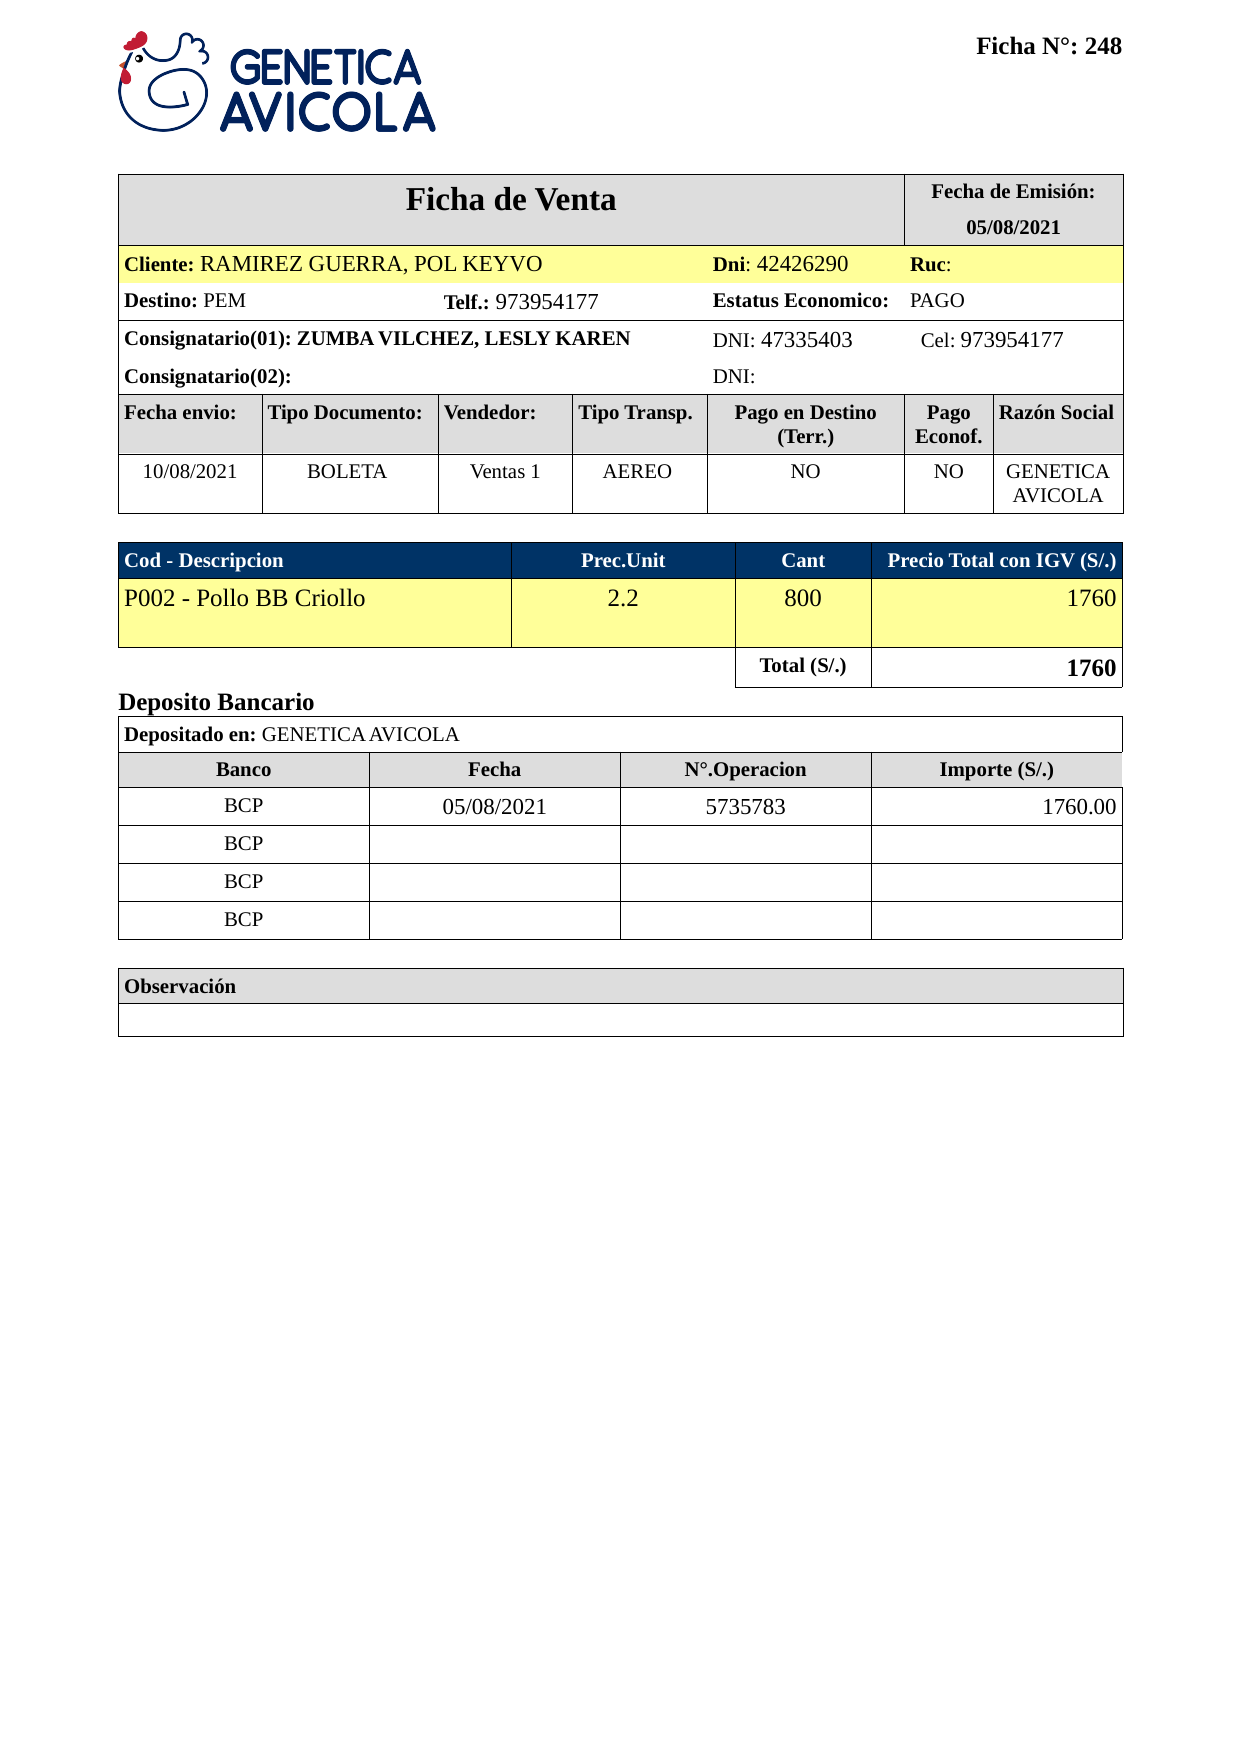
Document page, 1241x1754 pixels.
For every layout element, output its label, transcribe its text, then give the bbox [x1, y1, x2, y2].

table_cell Banco [119, 753, 369, 787]
table_header Ficha de Venta [119, 175, 904, 245]
table_cell Tipo Documento: [263, 395, 438, 453]
table_cell 5735783 [621, 788, 871, 825]
table_cell 2.2 [512, 579, 735, 647]
table_cell DNI: 47335403 [707, 321, 915, 358]
table_header Observación [119, 969, 1123, 1003]
table_cell Fecha envio: [119, 395, 262, 453]
table_cell Ruc: [904, 246, 1123, 283]
table_cell [119, 1004, 1123, 1036]
table_cell Cel: 973954177 [915, 321, 1123, 358]
table_cell 1760 [872, 648, 1122, 687]
table_cell Razón Social [994, 395, 1123, 453]
table_header Cant [736, 543, 871, 578]
table_cell [621, 826, 871, 863]
table_cell 05/08/2021 [370, 788, 620, 825]
table_cell Consignatario(01): ZUMBA VILCHEZ, LESLY KAREN [119, 321, 707, 358]
table_cell Fecha [370, 753, 620, 787]
text Deposito Bancario [118, 687, 1122, 716]
table_cell Consignatario(02): [119, 358, 707, 394]
table_cell PAGO [904, 283, 1123, 320]
table_cell [370, 902, 620, 939]
table_cell Ventas 1 [439, 455, 572, 513]
table_cell Pago en Destino (Terr.) [708, 395, 904, 453]
table_cell NO [708, 455, 904, 513]
table_cell [621, 902, 871, 939]
table_cell Total (S/.) [736, 648, 871, 687]
table_cell BCP [119, 902, 369, 939]
table_cell BCP [119, 788, 369, 825]
table_cell DNI: [707, 358, 1123, 394]
table_cell [621, 864, 871, 901]
table_cell 05/08/2021 [905, 209, 1123, 245]
table_cell Cliente: RAMIREZ GUERRA, POL KEYVO [119, 246, 707, 283]
table_cell Tipo Transp. [573, 395, 707, 453]
table_cell BCP [119, 826, 369, 863]
table_cell Dni: 42426290 [707, 246, 904, 283]
table_header Cod - Descripcion [119, 543, 511, 578]
table_cell 1760 [872, 579, 1122, 647]
table_header Fecha de Emisión: [905, 175, 1123, 209]
table_cell BOLETA [263, 455, 438, 513]
table_cell Vendedor: [439, 395, 572, 453]
table_cell [872, 902, 1122, 939]
table_cell Destino: PEM [119, 283, 438, 320]
table_header Prec.Unit [512, 543, 735, 578]
table_cell Estatus Economico: [707, 283, 904, 320]
table_cell [511, 648, 735, 687]
table_cell 10/08/2021 [119, 455, 262, 513]
table_cell 1760.00 [872, 788, 1122, 825]
picture [118, 31, 436, 132]
table_cell N°.Operacion [621, 753, 871, 787]
table_cell P002 - Pollo BB Criollo [119, 579, 511, 647]
table_cell AEREO [573, 455, 707, 513]
table_cell Telf.: 973954177 [438, 283, 707, 320]
table_cell BCP [119, 864, 369, 901]
table_cell GENETICA AVICOLA [994, 455, 1123, 513]
table_cell [872, 826, 1122, 863]
table_header Depositado en: GENETICA AVICOLA [119, 717, 1122, 752]
table_cell [872, 864, 1122, 901]
table_cell Importe (S/.) [872, 753, 1122, 787]
table_cell [118, 648, 511, 687]
table_cell [370, 826, 620, 863]
table_cell NO [905, 455, 993, 513]
table_header Precio Total con IGV (S/.) [872, 543, 1122, 578]
table_cell Pago Econof. [905, 395, 993, 453]
table_cell [370, 864, 620, 901]
table_cell 800 [736, 579, 871, 647]
